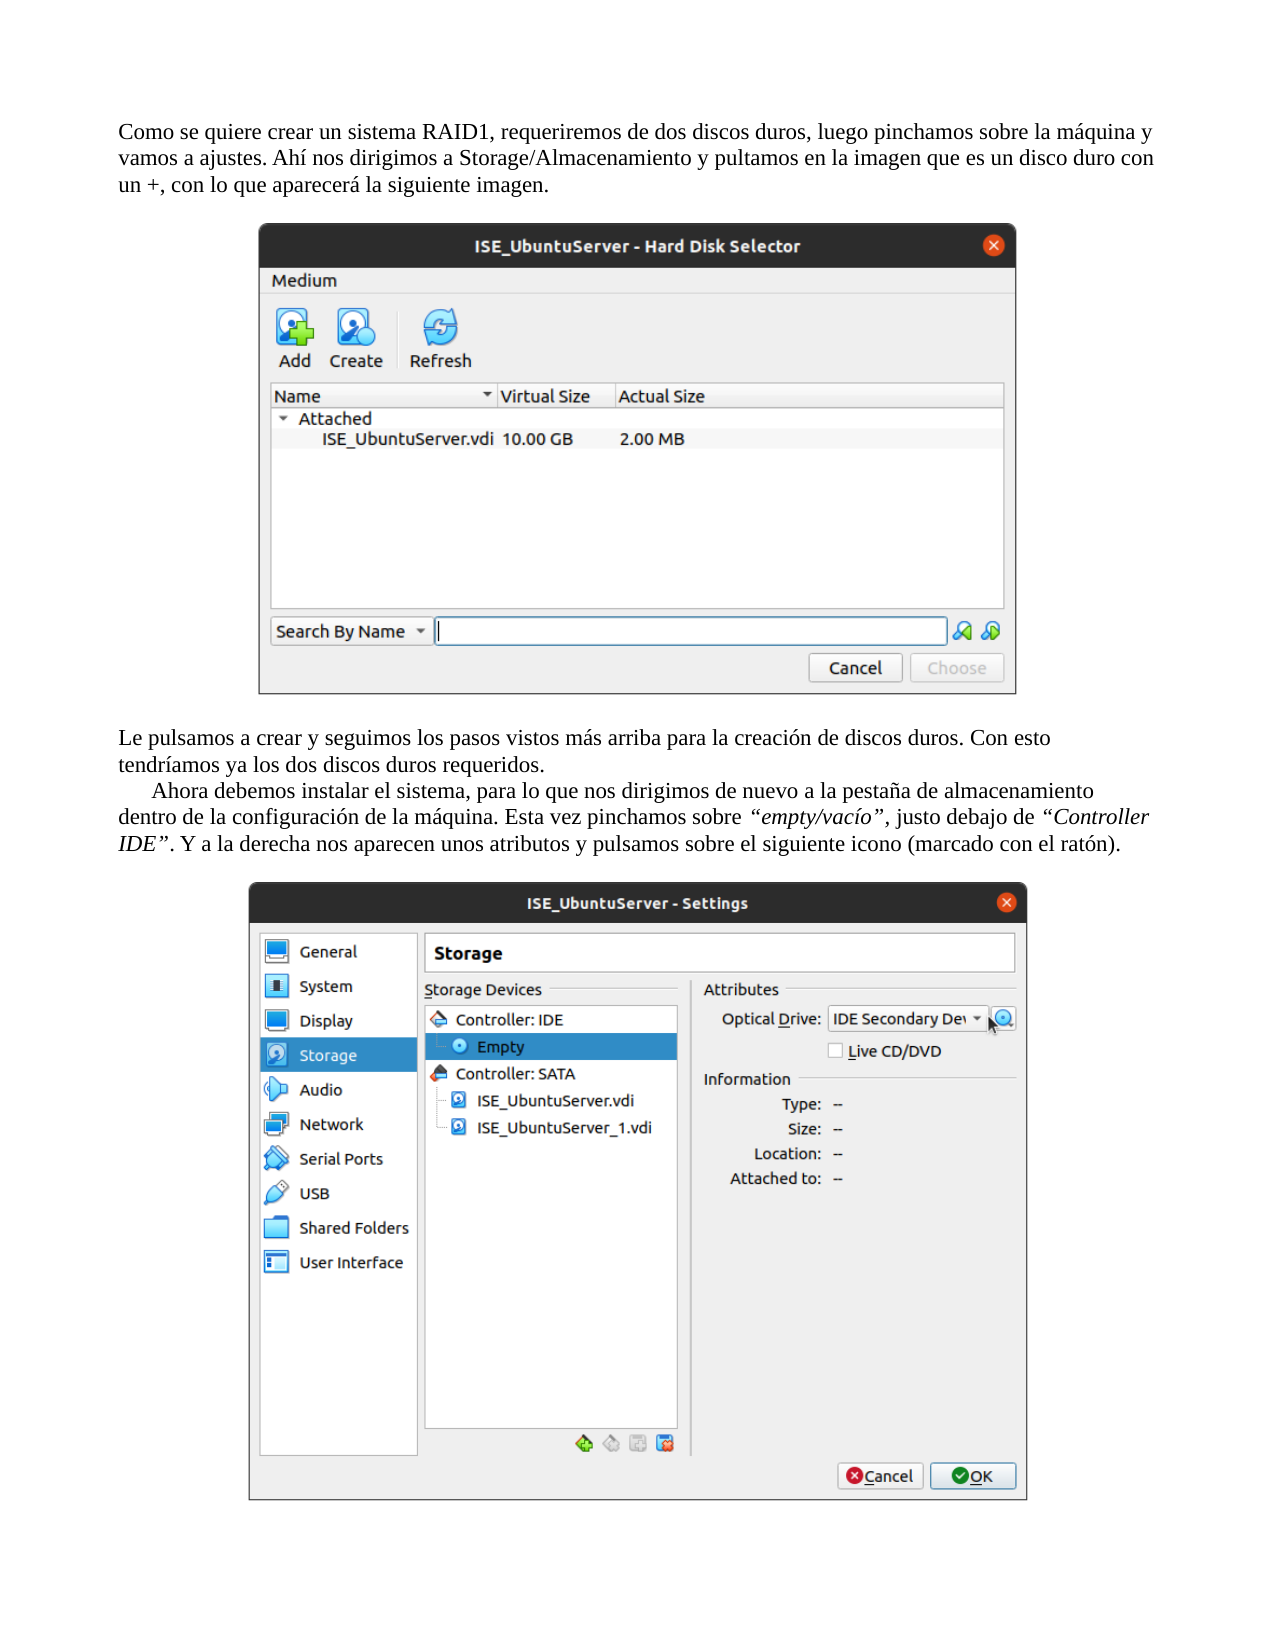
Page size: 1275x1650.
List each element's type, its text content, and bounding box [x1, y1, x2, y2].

picture [239, 882, 1037, 1510]
picture [248, 223, 1027, 705]
text Le pulsamos a crear y seguimos los pasos vistos más arriba para la creación de discos duros. Con esto tendríamos ya los dos discos duros requeridos. [118, 724, 1157, 777]
text Como se quiere crear un sistema RAID1, requeriremos de dos discos duros, luego pinchamos sobre la máquina y vamos a ajustes. Ahí nos dirigimos a Storage/Almacenamiento y pultamos en la imagen que es un disco duro con un +, con lo que aparecerá la siguiente imagen. [118, 118, 1157, 197]
text Ahora debemos instalar el sistema, para lo que nos dirigimos de nuevo a la pestaña de almacenamiento dentro de la configuración de la máquina. Esta vez pinchamos sobre “empty/vacío”, justo debajo de “Controller IDE”. Y a la derecha nos aparecen unos atributos y pulsamos sobre el siguiente icono (marcado con el ratón). [118, 777, 1157, 856]
